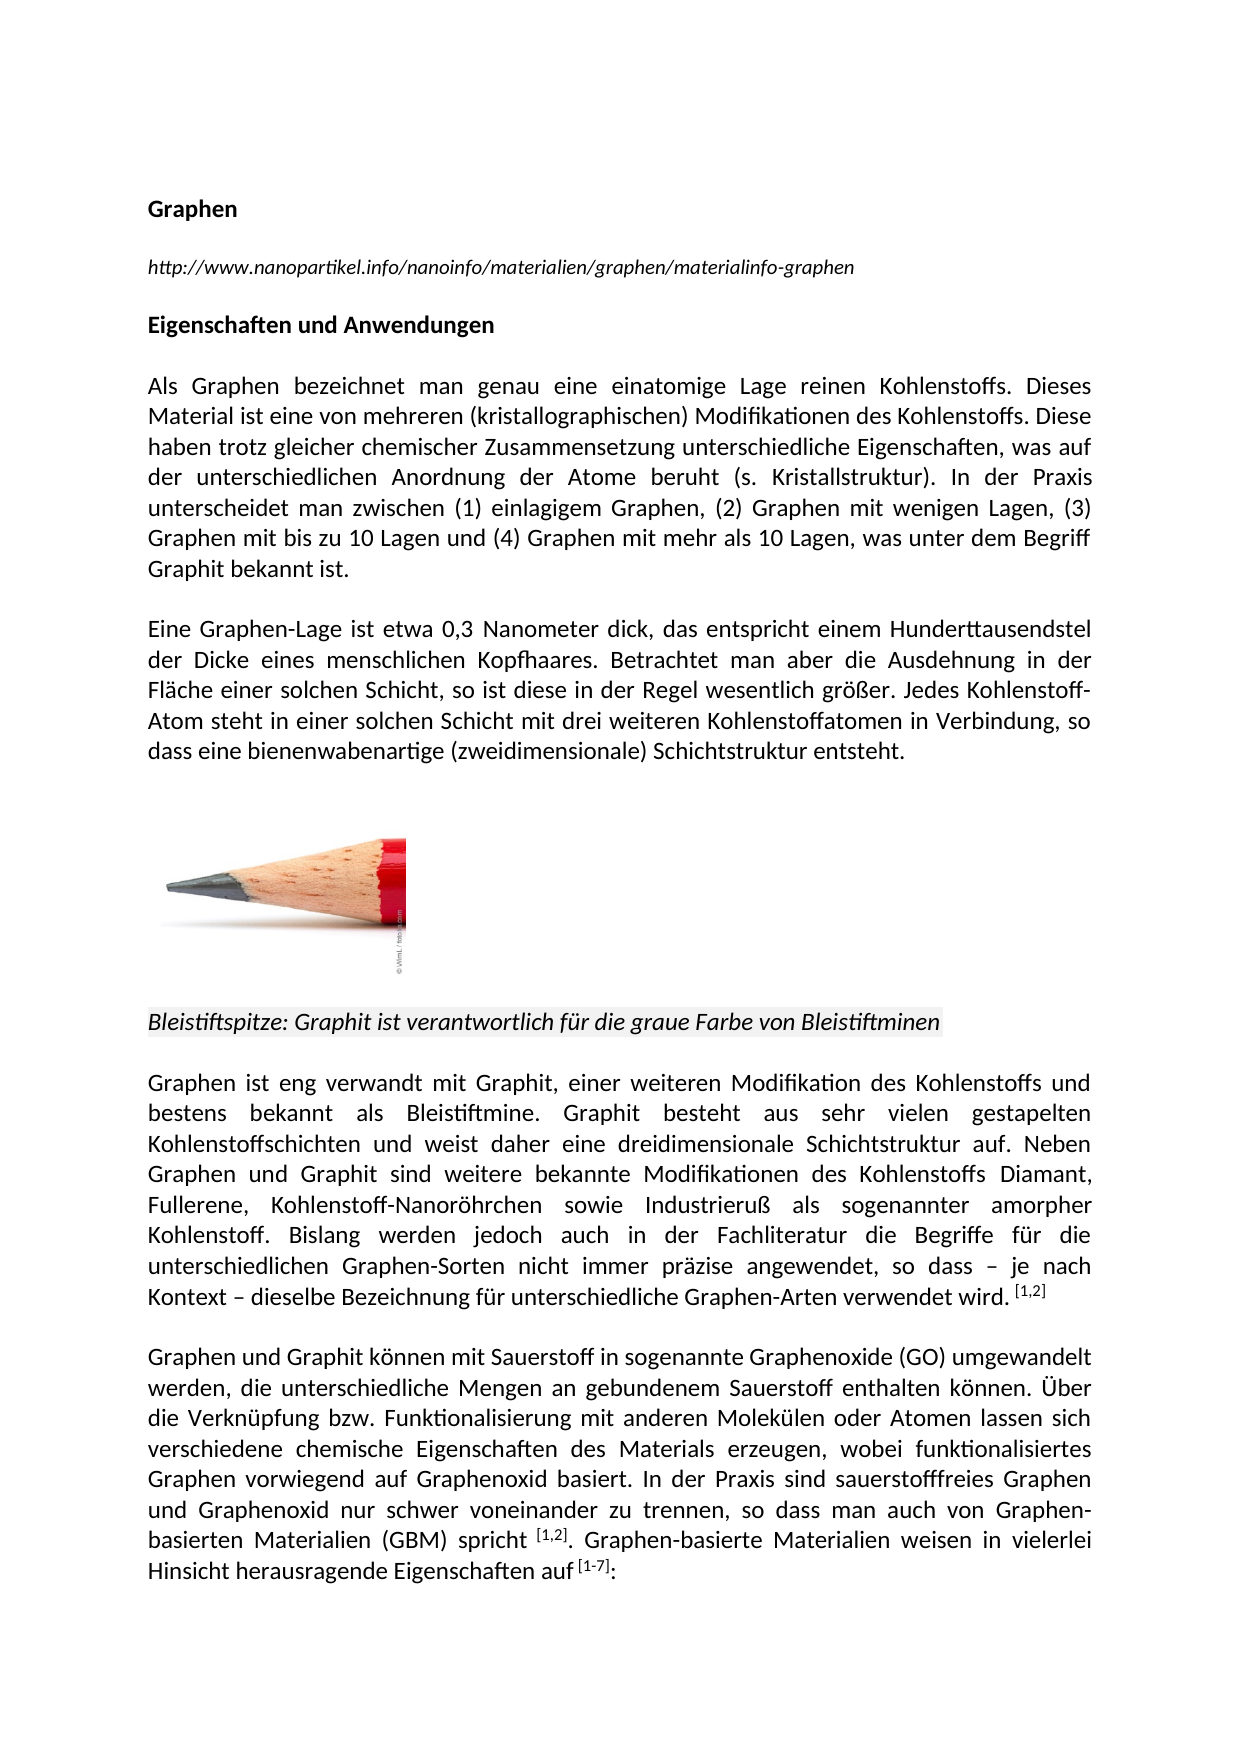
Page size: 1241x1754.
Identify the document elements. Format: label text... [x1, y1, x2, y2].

text Graphen ist eng verwandt mit Graphit, einer weiteren Modifikation des Kohlenstoffs und bestens bekannt als Bleistiftmine. Graphit besteht aus sehr vielen gestapelten Kohlenstoffschichten und weist daher eine dreidimensionale Schichtstruktur auf. Neben Graphen und Graphit sind weitere bekannte Modifikationen des Kohlenstoffs Diamant, Fullerene, Kohlenstoff-Nanoröhrchen sowie Industrieruß als sogenannter amorpher Kohlenstoff. Bislang werden jedoch auch in der Fachliteratur die Begriffe für die unterschiedlichen Graphen-Sorten nicht immer präzise angewendet, so dass – je nach Kontext – dieselbe Bezeichnung für unterschiedliche Graphen-Arten verwendet wird. [1,2] [148, 1067, 1093, 1311]
text Als Graphen bezeichnet man genau eine einatomige Lage reinen Kohlenstoffs. Dieses Material ist eine von mehreren (kristallographischen) Modifikationen des Kohlenstoffs. Diese haben trotz gleicher chemischer Zusammensetzung unterschiedliche Eigenschaften, was auf der unterschiedlichen Anordnung der Atome beruht (s. Kristallstruktur). In der Praxis unterscheidet man zwischen (1) einlagigem Graphen, (2) Graphen mit wenigen Lagen, (3) Graphen mit bis zu 10 Lagen und (4) Graphen mit mehr als 10 Lagen, was unter dem Begriff Graphit bekannt ist. [148, 370, 1093, 583]
text Eine Graphen-Lage ist etwa 0,3 Nanometer dick, das entspricht einem Hunderttausendstel der Dicke eines menschlichen Kopfhaares. Betrachtet man aber die Ausdehnung in der Fläche einer solchen Schicht, so ist diese in der Regel wesentlich größer. Jedes Kohlenstoff-Atom steht in einer solchen Schicht mit drei weiteren Kohlenstoffatomen in Verbindung, so dass eine bienenwabenartige (zweidimensionale) Schichtstruktur entsteht. [148, 613, 1093, 766]
subtitle Eigenschaften und Anwendungen [148, 309, 1093, 340]
text Bleistiftspitze: Graphit ist verantwortlich für die graue Farbe von Bleistiftminen [148, 1007, 1093, 1037]
text Graphen und Graphit können mit Sauerstoff in sogenannte Graphenoxide (GO) umgewandelt werden, die unterschiedliche Mengen an gebundenem Sauerstoff enthalten können. Über die Verknüpfung bzw. Funktionalisierung mit anderen Molekülen oder Atomen lassen sich verschiedene chemische Eigenschaften des Materials erzeugen, wobei funktionalisiertes Graphen vorwiegend auf Graphenoxid basiert. In der Praxis sind sauerstofffreies Graphen und Graphenoxid nur schwer voneinander zu trennen, so dass man auch von Graphen-basierten Materialien (GBM) spricht [1,2]. Graphen-basierte Materialien weisen in vielerlei Hinsicht herausragende Eigenschaften auf [1-7]: [148, 1341, 1093, 1585]
text http://www.nanopartikel.info/nanoinfo/materialien/graphen/materialinfo-graphen [148, 254, 1093, 279]
text Graphen [148, 193, 1093, 224]
